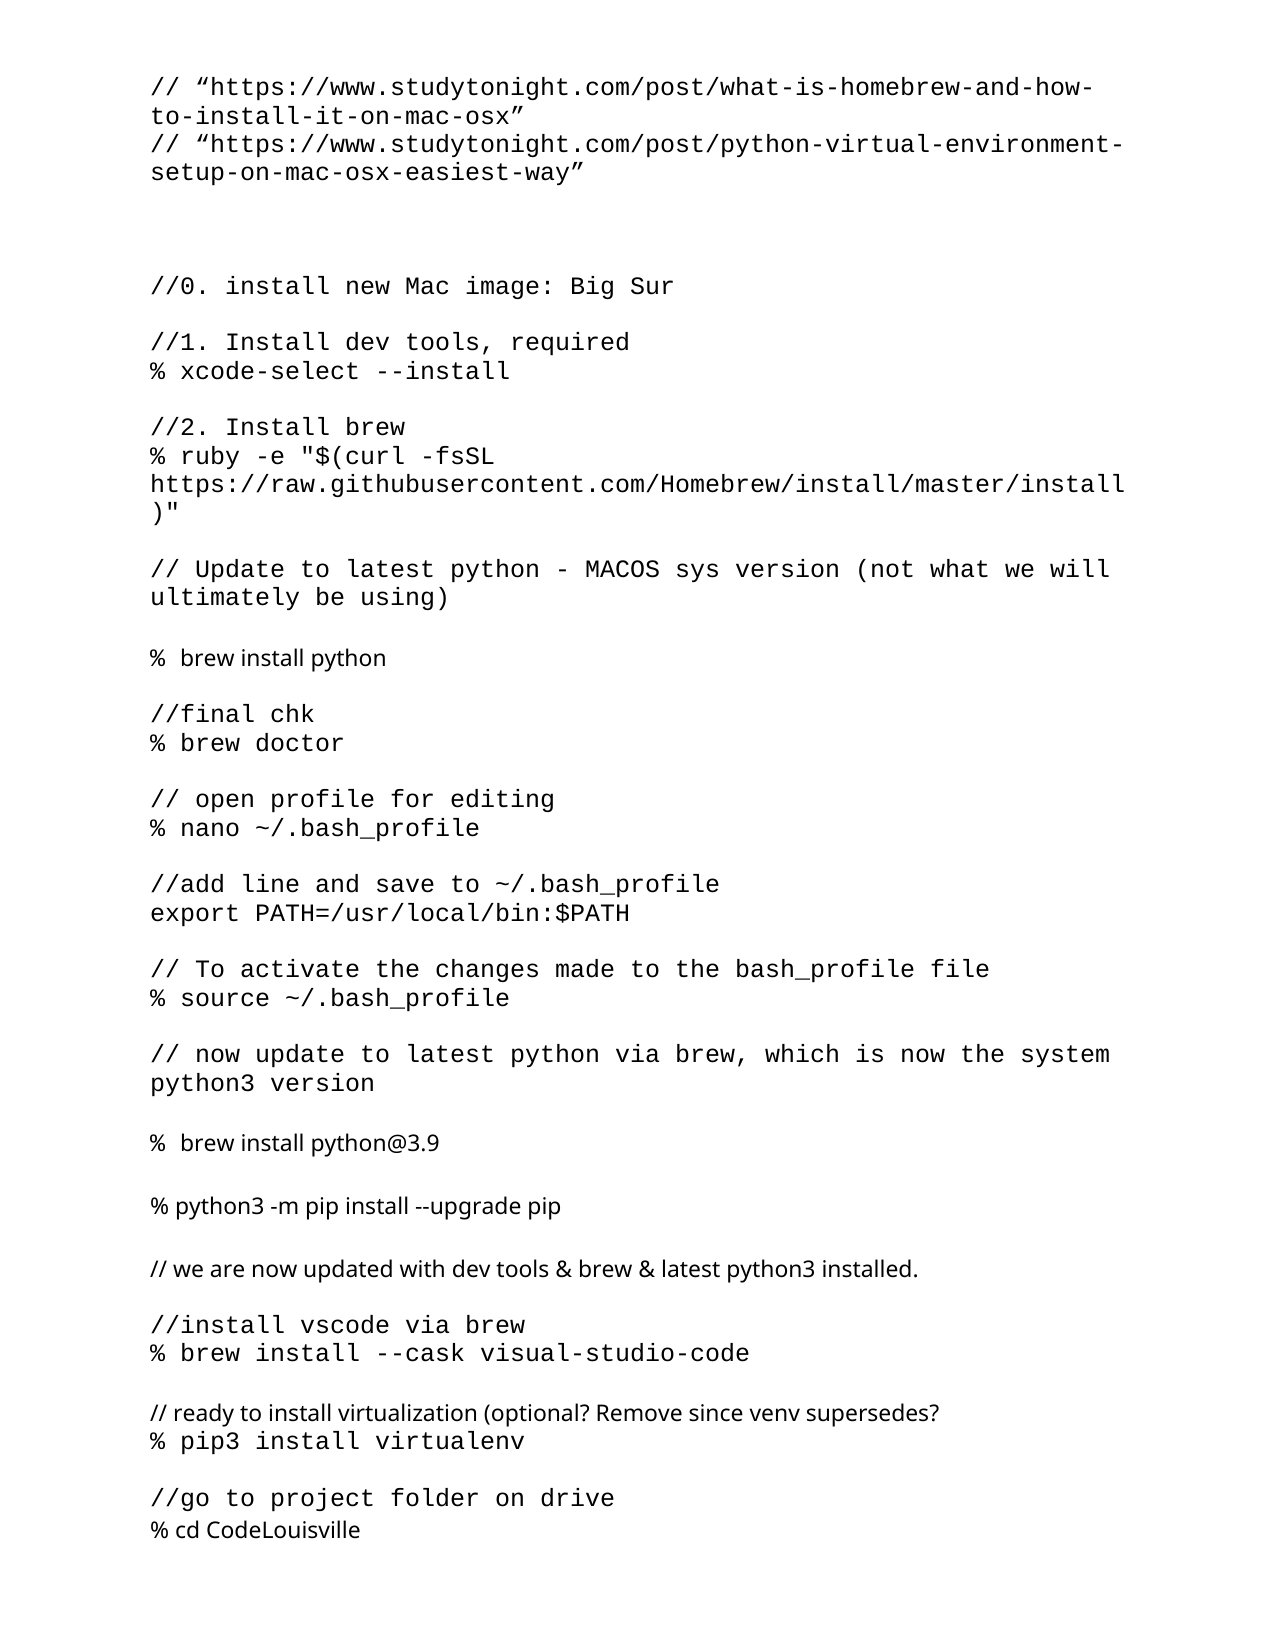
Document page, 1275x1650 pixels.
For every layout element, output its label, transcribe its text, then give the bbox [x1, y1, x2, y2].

text // “https://www.studytonight.com/post/python-virtual-environment-setup-on-mac-osx-easiest-way” [150, 132, 1125, 188]
text % cd CodeLouisville [150, 1513, 1125, 1545]
text //add line and save to ~/.bash_profile [150, 872, 1125, 900]
text export PATH=/usr/local/bin:$PATH [150, 900, 1125, 929]
text % brew doctor [150, 730, 1125, 759]
text //go to project folder on drive [150, 1485, 1125, 1513]
text % xcode-select --install [150, 358, 1125, 387]
text % ruby -e "$(curl -fsSL https://raw.githubusercontent.com/Homebrew/install/master/install)" [150, 443, 1125, 528]
text % brew install python@3.9 [150, 1127, 1125, 1159]
text //2. Install brew [150, 415, 1125, 443]
text // ready to install virtualization (optional? Remove since venv supersedes? [150, 1397, 1125, 1428]
text //install vscode via brew [150, 1312, 1125, 1341]
text % python3 -m pip install --upgrade pip [150, 1190, 1125, 1221]
text //final chk [150, 702, 1125, 730]
text % brew install --cask visual-studio-code [150, 1341, 1125, 1369]
text // Update to latest python - MACOS sys version (not what we will ultimately be using) [150, 557, 1125, 613]
text % brew install python [150, 642, 1125, 674]
text // now update to latest python via brew, which is now the system python3 version [150, 1042, 1125, 1099]
text % pip3 install virtualenv [150, 1428, 1125, 1457]
text // “https://www.studytonight.com/post/what-is-homebrew-and-how-to-install-it-on-mac-osx” [150, 75, 1125, 132]
text % nano ~/.bash_profile [150, 815, 1125, 844]
text % source ~/.bash_profile [150, 985, 1125, 1014]
text //1. Install dev tools, required [150, 330, 1125, 358]
text // To activate the changes made to the bash_profile file [150, 957, 1125, 985]
text // open profile for editing [150, 787, 1125, 815]
text // we are now updated with dev tools & brew & latest python3 installed. [150, 1253, 1125, 1284]
text //0. install new Mac image: Big Sur [150, 273, 1125, 302]
